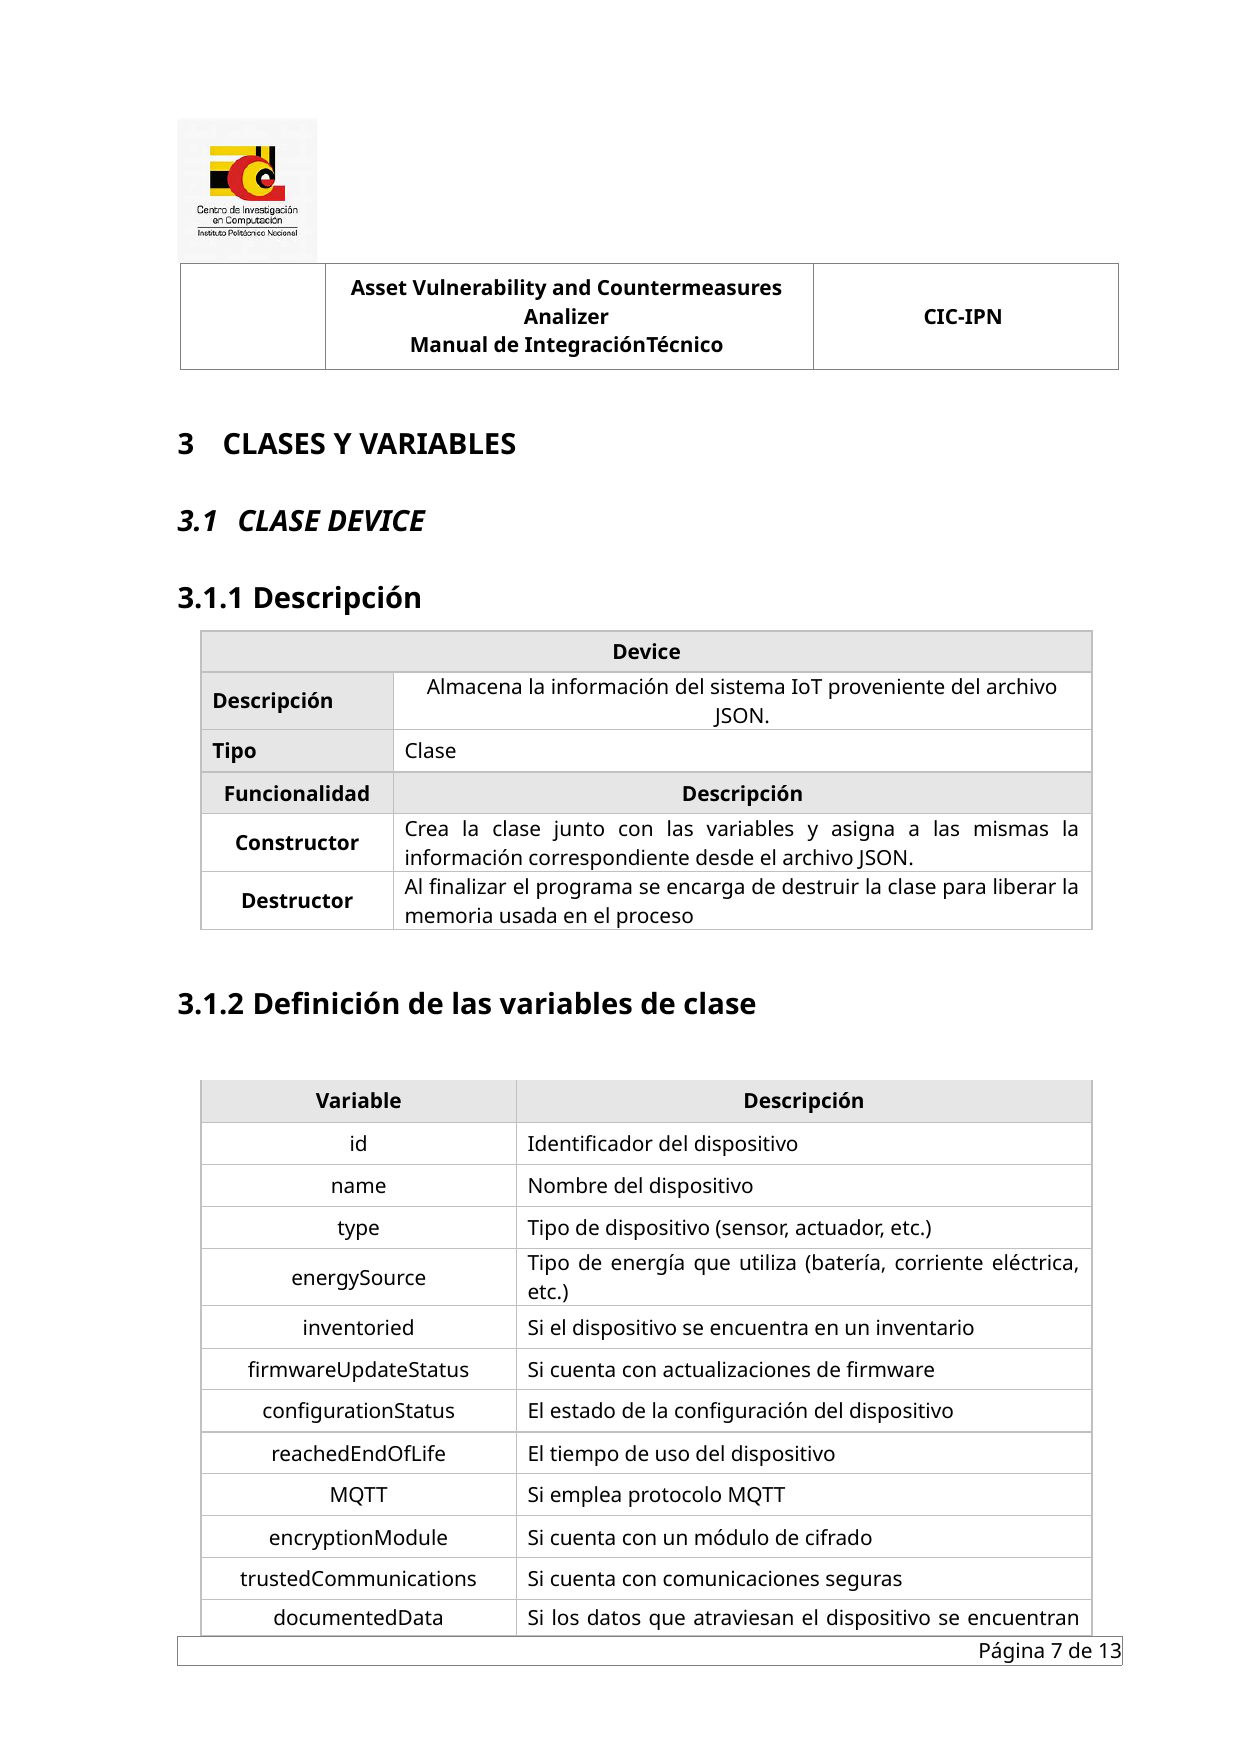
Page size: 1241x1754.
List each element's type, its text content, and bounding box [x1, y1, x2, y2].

subtitle CLASE DEVICE [177, 500, 1122, 540]
table_cell Nombre del dispositivo [517, 1165, 1091, 1206]
table_cell Si cuenta con actualizaciones de firmware [517, 1349, 1091, 1389]
table_header Descripción [517, 1080, 1091, 1122]
table_cell id [202, 1123, 516, 1163]
table_cell Clase [394, 730, 1091, 771]
table_cell Si emplea protocolo MQTT [517, 1474, 1091, 1515]
table_cell Tipo de dispositivo (sensor, actuador, etc.) [517, 1207, 1091, 1247]
table_cell documentedData [202, 1600, 516, 1635]
table_cell El estado de la configuración del dispositivo [517, 1390, 1091, 1431]
table_cell Crea la clase junto con las variables y asigna a las mismas la información correspondiente desde el archivo JSON. [394, 814, 1091, 871]
table_cell El tiempo de uso del dispositivo [517, 1433, 1091, 1473]
table_cell Si los datos que atraviesan el dispositivo se encuentran [517, 1600, 1091, 1635]
table_cell reachedEndOfLife [202, 1433, 516, 1473]
table_cell firmwareUpdateStatus [202, 1349, 516, 1389]
table_cell MQTT [202, 1474, 516, 1515]
table_cell Si el dispositivo se encuentra en un inventario [517, 1306, 1091, 1347]
table_cell Tipo [202, 730, 393, 771]
table_cell Descripción [394, 773, 1091, 813]
table_cell encryptionModule [202, 1516, 516, 1557]
subtitle Descripción [177, 577, 1122, 617]
table_cell Al finalizar el programa se encarga de destruir la clase para liberar la memoria usada en el proceso [394, 872, 1091, 929]
table_cell configurationStatus [202, 1390, 516, 1431]
table_cell Identificador del dispositivo [517, 1123, 1091, 1163]
table_header Variable [202, 1080, 516, 1122]
table_header Device [202, 632, 1091, 671]
table_cell Constructor [202, 814, 393, 871]
table_cell type [202, 1207, 516, 1247]
subtitle Definición de las variables de clase [177, 984, 1122, 1023]
table_cell Si cuenta con un módulo de cifrado [517, 1516, 1091, 1557]
table_cell Funcionalidad [202, 773, 393, 813]
table_cell inventoried [202, 1306, 516, 1347]
table_cell Si cuenta con comunicaciones seguras [517, 1558, 1091, 1599]
table_cell energySource [202, 1249, 516, 1305]
table_cell trustedCommunications [202, 1558, 516, 1599]
table_cell name [202, 1165, 516, 1206]
table_cell Tipo de energía que utiliza (batería, corriente eléctrica, etc.) [517, 1249, 1091, 1305]
subtitle CLASES Y VARIABLES [177, 423, 1122, 463]
table_cell Destructor [202, 872, 393, 929]
table_cell Descripción [202, 673, 393, 729]
table_cell Almacena la información del sistema IoT proveniente del archivo JSON. [394, 673, 1091, 729]
